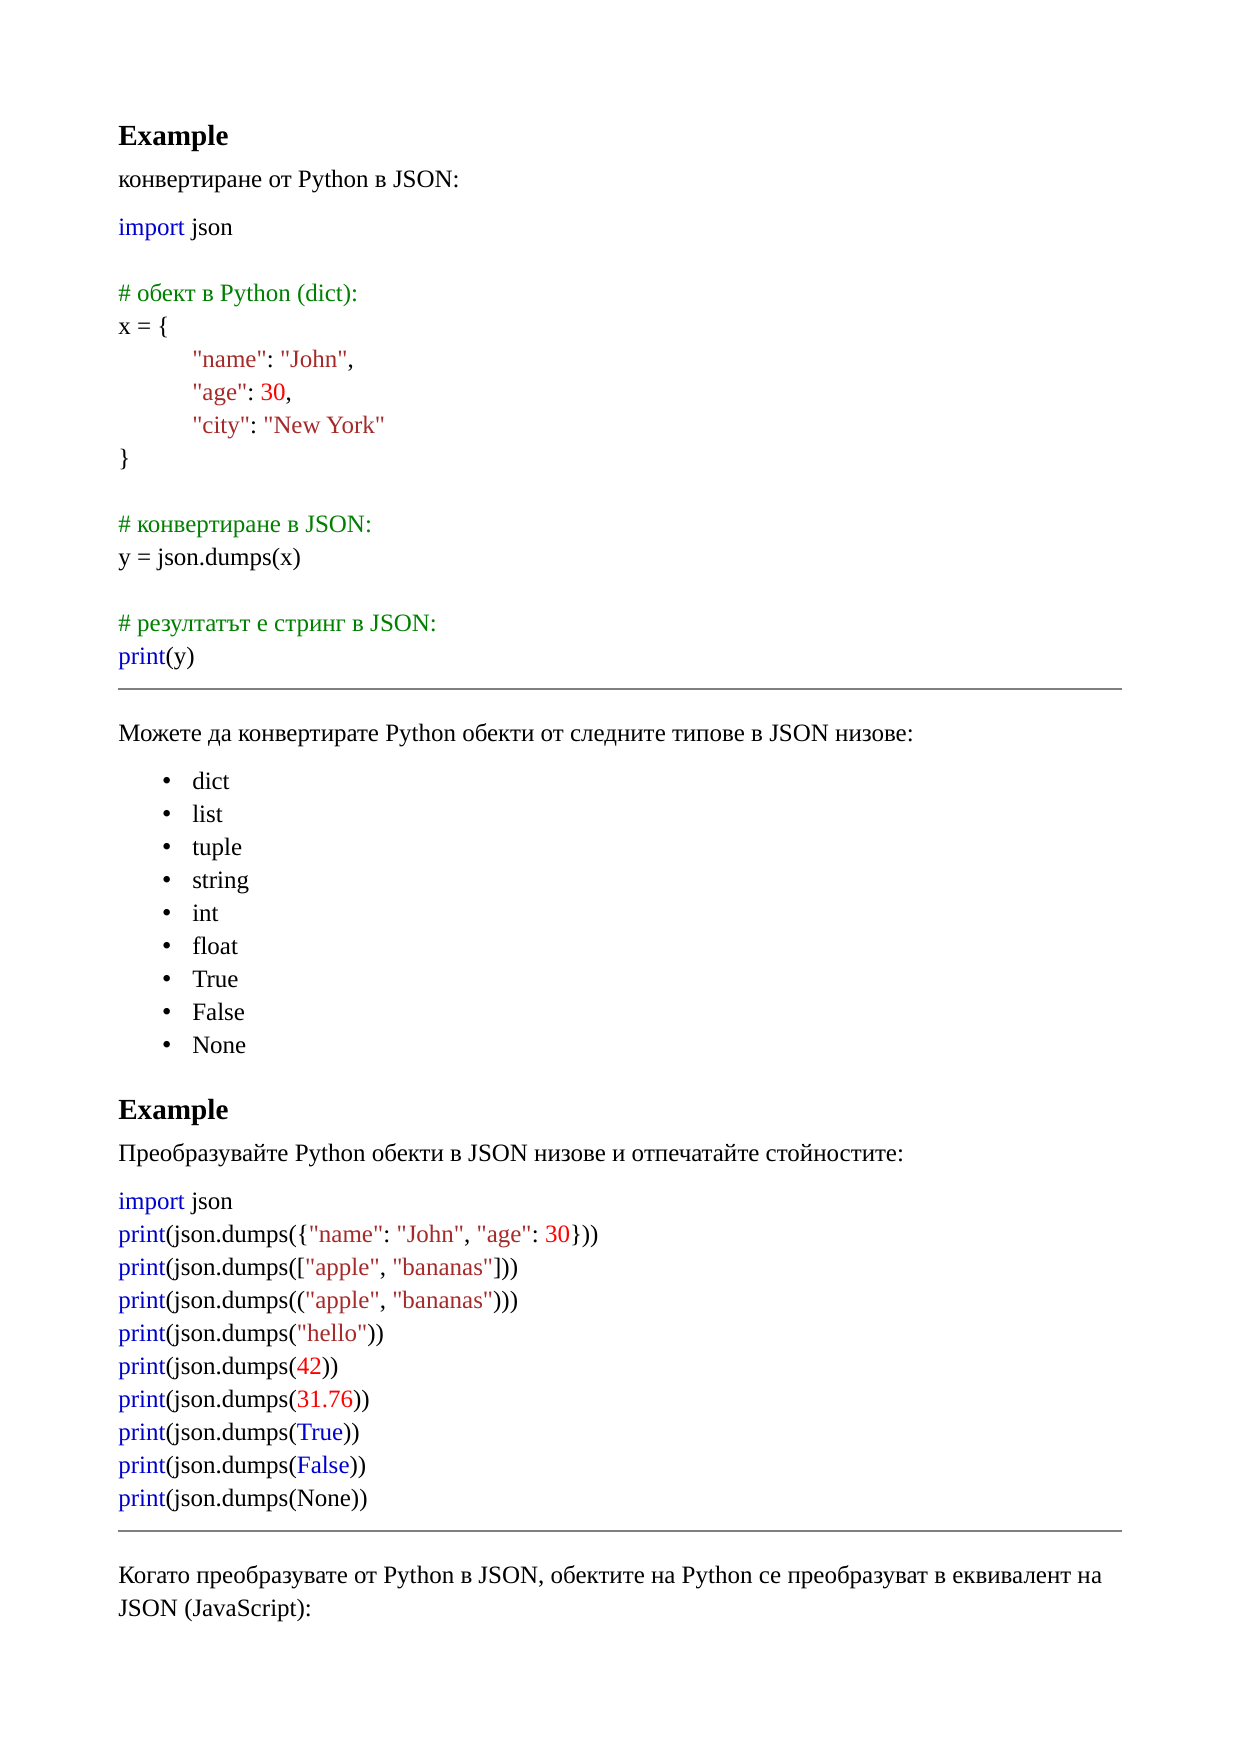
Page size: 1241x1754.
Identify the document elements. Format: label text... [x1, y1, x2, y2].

list tuple [162, 832, 1122, 861]
list string [162, 865, 1122, 894]
list None [162, 1030, 1122, 1059]
text import json # обект в Python (dict): x = { "name": "John", "age": 30, "city": "New York" } # конвертиране в JSON: y = json.dumps(x) # резултатът е стринг в JSON: print(y) [118, 212, 1122, 670]
text Преобразувайте Python обекти в JSON низове и отпечатайте стойностите: [118, 1138, 1122, 1167]
text Когато преобразувате от Python в JSON, обектите на Python се преобразуват в еквивалент на JSON (JavaScript): [118, 1560, 1122, 1622]
text конвертиране от Python в JSON: [118, 164, 1122, 193]
subtitle Example [118, 1092, 1122, 1126]
list True [162, 964, 1122, 993]
subtitle Example [118, 118, 1122, 152]
list float [162, 931, 1122, 960]
text import json print(json.dumps({"name": "John", "age": 30})) print(json.dumps(["apple", "bananas"])) print(json.dumps(("apple", "bananas"))) print(json.dumps("hello")) print(json.dumps(42)) print(json.dumps(31.76)) print(json.dumps(True)) print(json.dumps(False)) print(json.dumps(None)) [118, 1186, 1122, 1512]
list dict [162, 766, 1122, 795]
text Можете да конвертирате Python обекти от следните типове в JSON низове: [118, 718, 1122, 747]
list list [162, 799, 1122, 828]
list False [162, 997, 1122, 1026]
list int [162, 898, 1122, 927]
